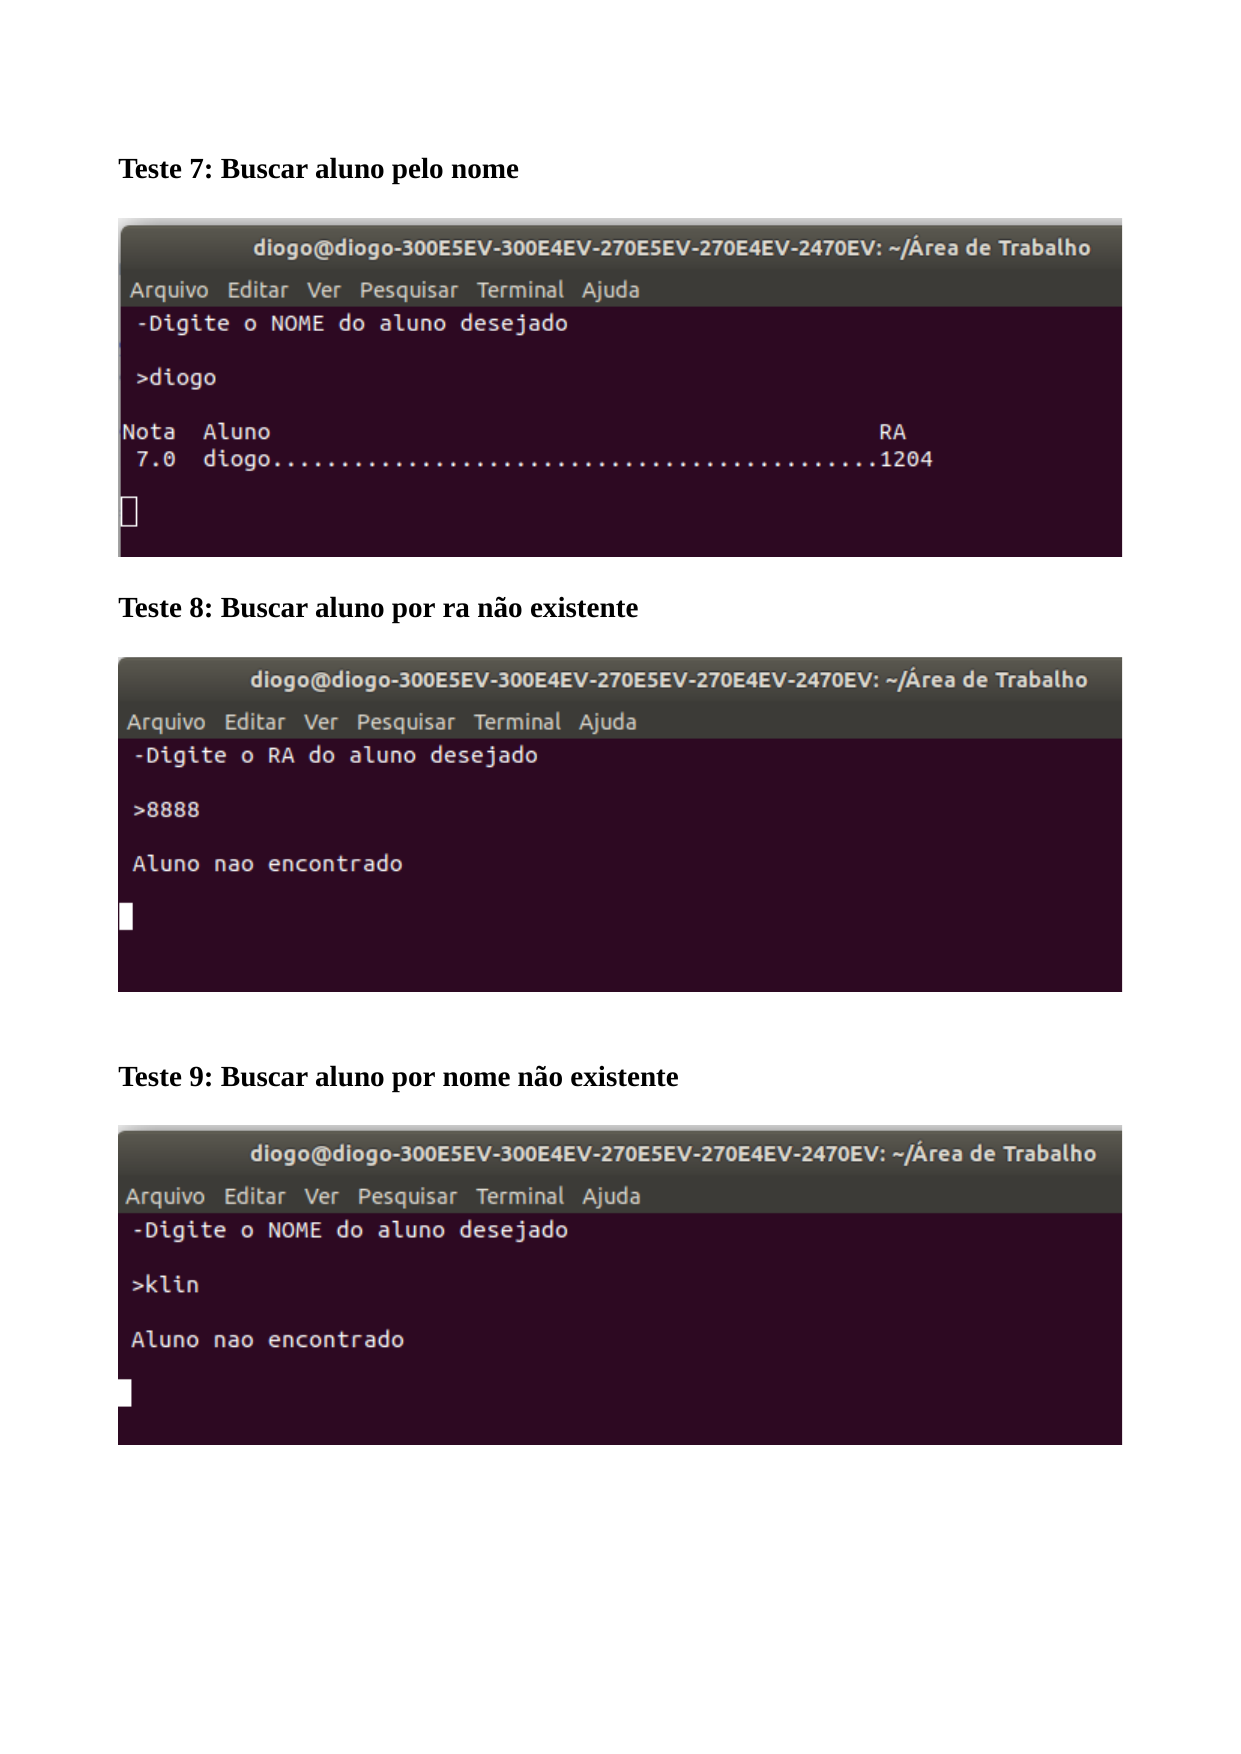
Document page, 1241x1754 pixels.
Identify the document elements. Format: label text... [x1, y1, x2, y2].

text Teste 7: Buscar aluno pelo nome [118, 152, 1122, 185]
text Teste 8: Buscar aluno por ra não existente [118, 590, 1122, 623]
picture [118, 657, 1123, 992]
picture [118, 1125, 1123, 1445]
text Teste 9: Buscar aluno por nome não existente [118, 1059, 1122, 1092]
picture [118, 218, 1123, 557]
